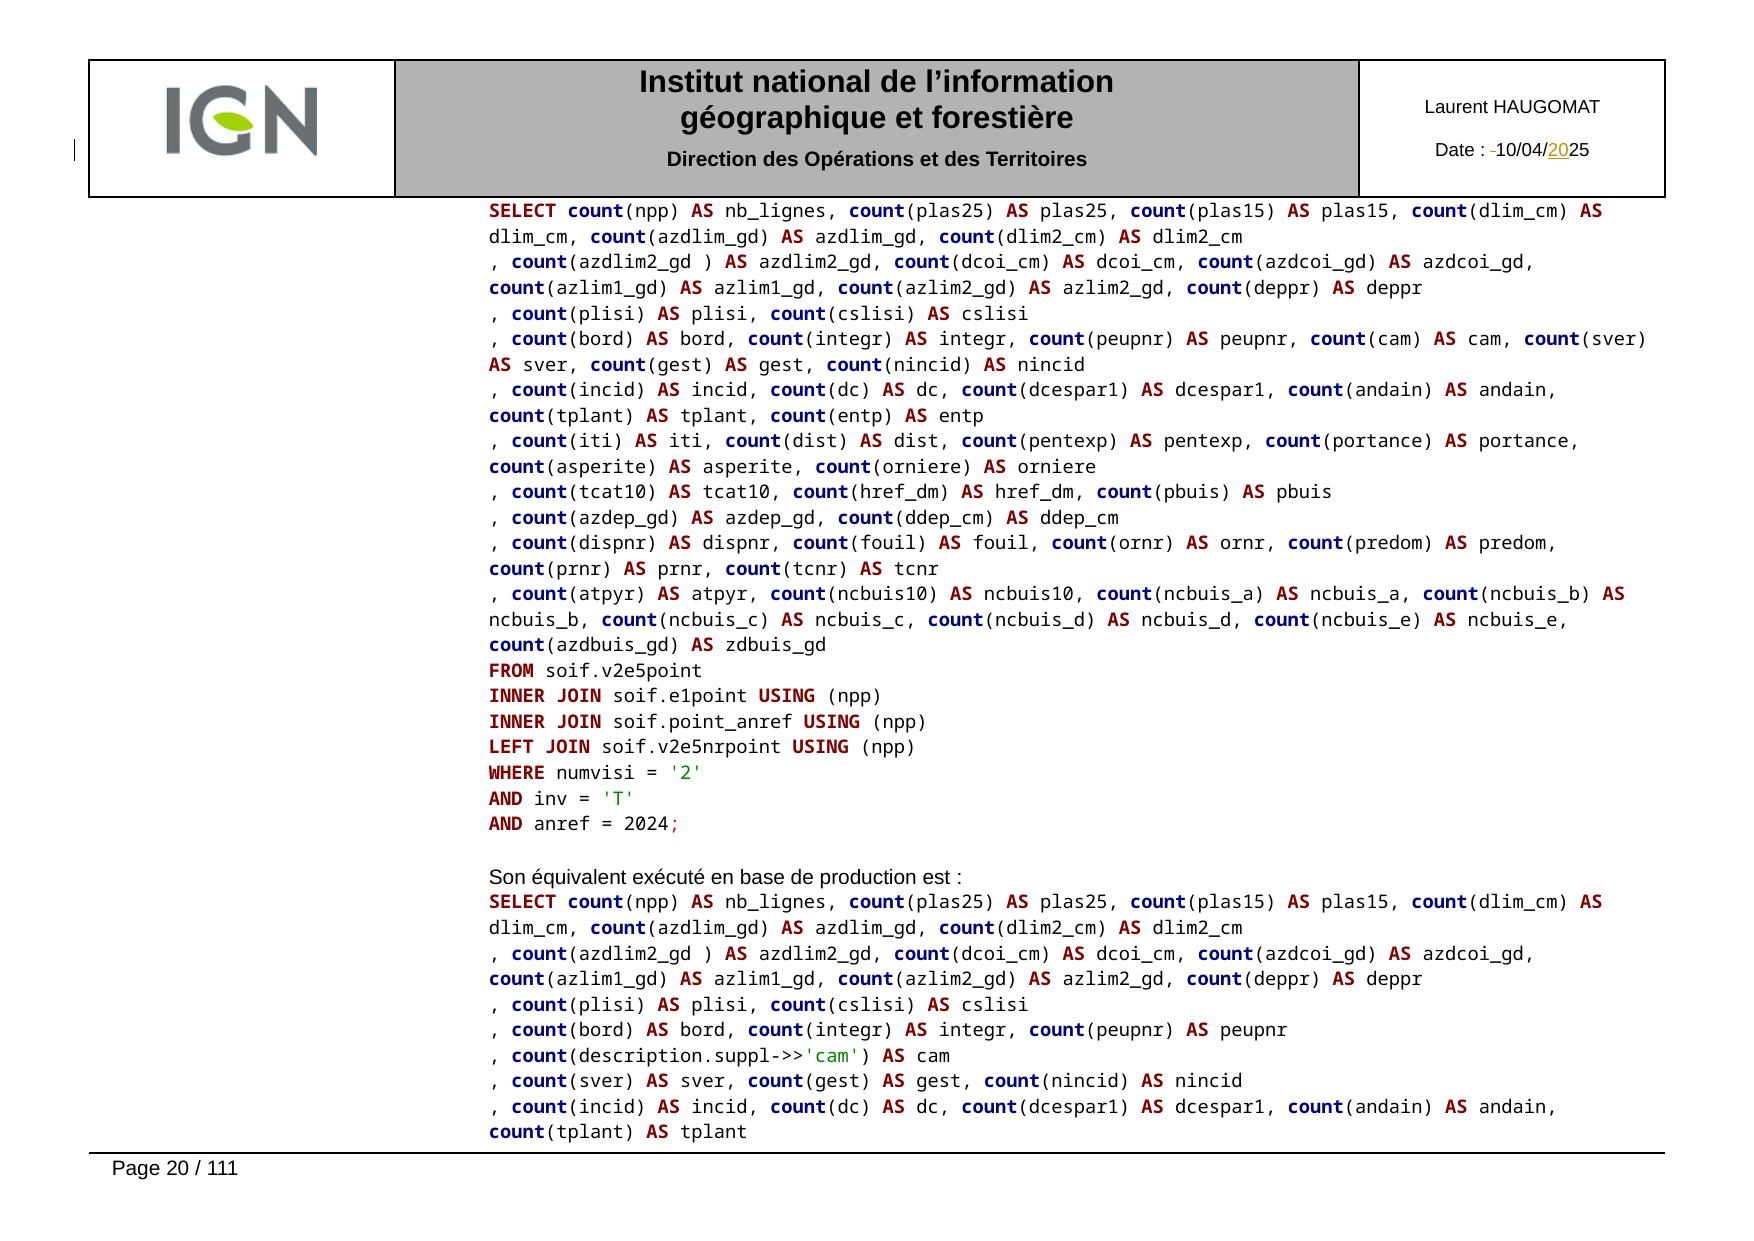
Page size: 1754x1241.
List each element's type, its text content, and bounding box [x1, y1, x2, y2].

table_cell SELECT count(npp) AS nb_lignes, count(plas25) AS plas25, count(plas15) AS plas15, count(dlim_cm) AS dlim_cm, count(azdlim_gd) AS azdlim_gd, count(dlim2_cm) AS dlim2_cm , count(azdlim2_gd ) AS azdlim2_gd, count(dcoi_cm) AS dcoi_cm, count(azdcoi_gd) AS azdcoi_gd, count(azlim1_gd) AS azlim1_gd, count(azlim2_gd) AS azlim2_gd, count(deppr) AS deppr , count(plisi) AS plisi, count(cslisi) AS cslisi , count(bord) AS bord, count(integr) AS integr, count(peupnr) AS peupnr, count(cam) AS cam, count(sver) AS sver, count(gest) AS gest, count(nincid) AS nincid , count(incid) AS incid, count(dc) AS dc, count(dcespar1) AS dcespar1, count(andain) AS andain, count(tplant) AS tplant, count(entp) AS entp , count(iti) AS iti, count(dist) AS dist, count(pentexp) AS pentexp, count(portance) AS portance, count(asperite) AS asperite, count(orniere) AS orniere , count(tcat10) AS tcat10, count(href_dm) AS href_dm, count(pbuis) AS pbuis , count(azdep_gd) AS azdep_gd, count(ddep_cm) AS ddep_cm , count(dispnr) AS dispnr, count(fouil) AS fouil, count(ornr) AS ornr, count(predom) AS predom, count(prnr) AS prnr, count(tcnr) AS tcnr , count(atpyr) AS atpyr, count(ncbuis10) AS ncbuis10, count(ncbuis_a) AS ncbuis_a, count(ncbuis_b) AS ncbuis_b, count(ncbuis_c) AS ncbuis_c, count(ncbuis_d) AS ncbuis_d, count(ncbuis_e) AS ncbuis_e, count(azdbuis_gd) AS zdbuis_gd FROM soif.v2e5point INNER JOIN soif.e1point USING (npp) INNER JOIN soif.point_anref USING (npp) LEFT JOIN soif.v2e5nrpoint USING (npp) WHERE numvisi = '2' AND inv = 'T' AND anref = 2024; Son équivalent exécuté en base de production est : SELECT count(npp) AS nb_lignes, count(plas25) AS plas25, count(plas15) AS plas15, count(dlim_cm) AS dlim_cm, count(azdlim_gd) AS azdlim_gd, count(dlim2_cm) AS dlim2_cm , count(azdlim2_gd ) AS azdlim2_gd, count(dcoi_cm) AS dcoi_cm, count(azdcoi_gd) AS azdcoi_gd, count(azlim1_gd) AS azlim1_gd, count(azlim2_gd) AS azlim2_gd, count(deppr) AS deppr , count(plisi) AS plisi, count(cslisi) AS cslisi , count(bord) AS bord, count(integr) AS integr, count(peupnr) AS peupnr , count(description.suppl->>'cam') AS cam , count(sver) AS sver, count(gest) AS gest, count(nincid) AS nincid , count(incid) AS incid, count(dc) AS dc, count(dcespar1) AS dcespar1, count(andain) AS andain, count(tplant) AS tplant [483, 198, 1665, 1150]
table_cell [89, 198, 483, 1150]
picture [141, 62, 343, 180]
